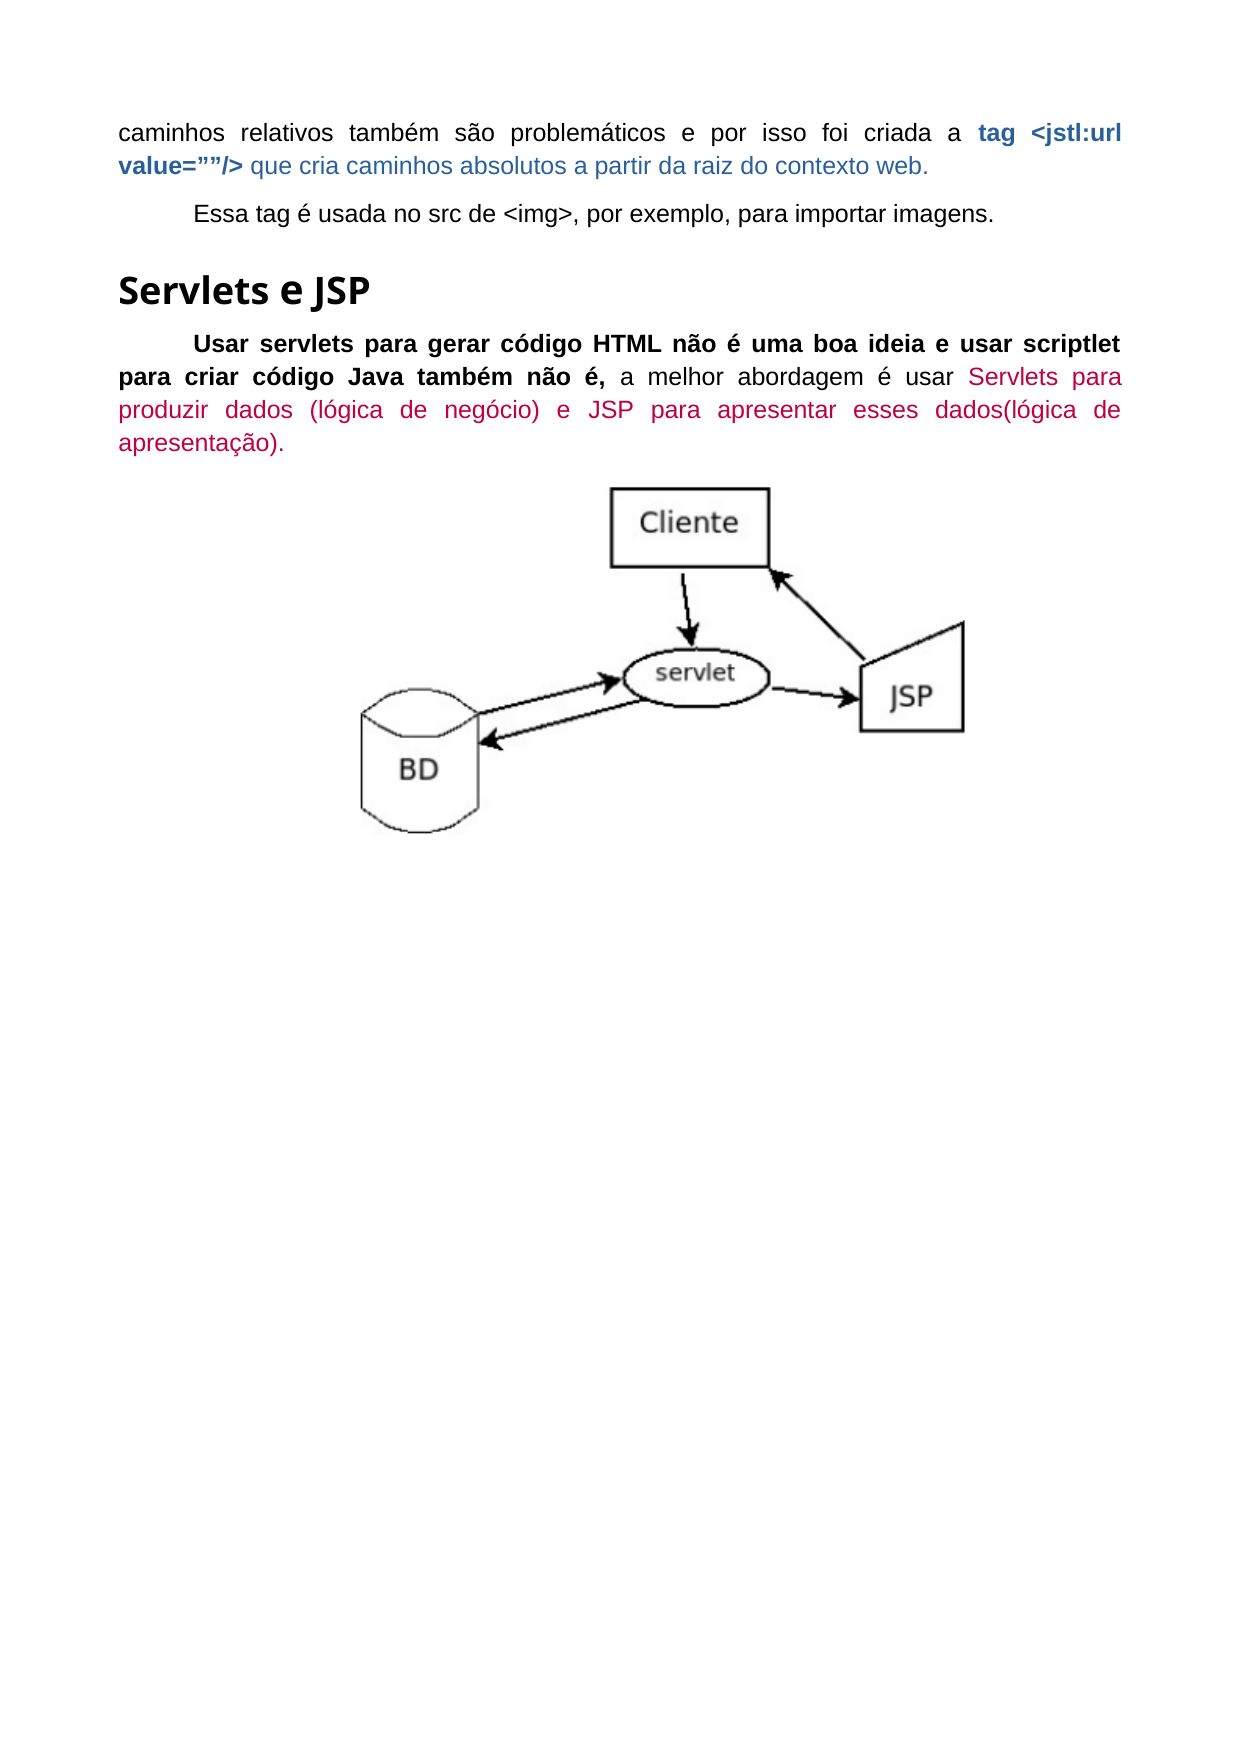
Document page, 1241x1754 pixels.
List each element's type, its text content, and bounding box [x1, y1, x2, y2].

text Essa tag é usada no src de <img>, por exemplo, para importar imagens. [118, 199, 1122, 227]
picture [286, 475, 1029, 857]
subtitle Servlets e JSP [118, 261, 1122, 317]
text Usar servlets para gerar código HTML não é uma boa ideia e usar scriptlet para criar código Java também não é, a melhor abordagem é usar Servlets para produzir dados (lógica de negócio) e JSP para apresentar esses dados(lógica de apresentação). [118, 329, 1122, 457]
text caminhos relativos também são problemáticos e por isso foi criada a tag <jstl:url value=””/> que cria caminhos absolutos a partir da raiz do contexto web. [118, 118, 1122, 180]
